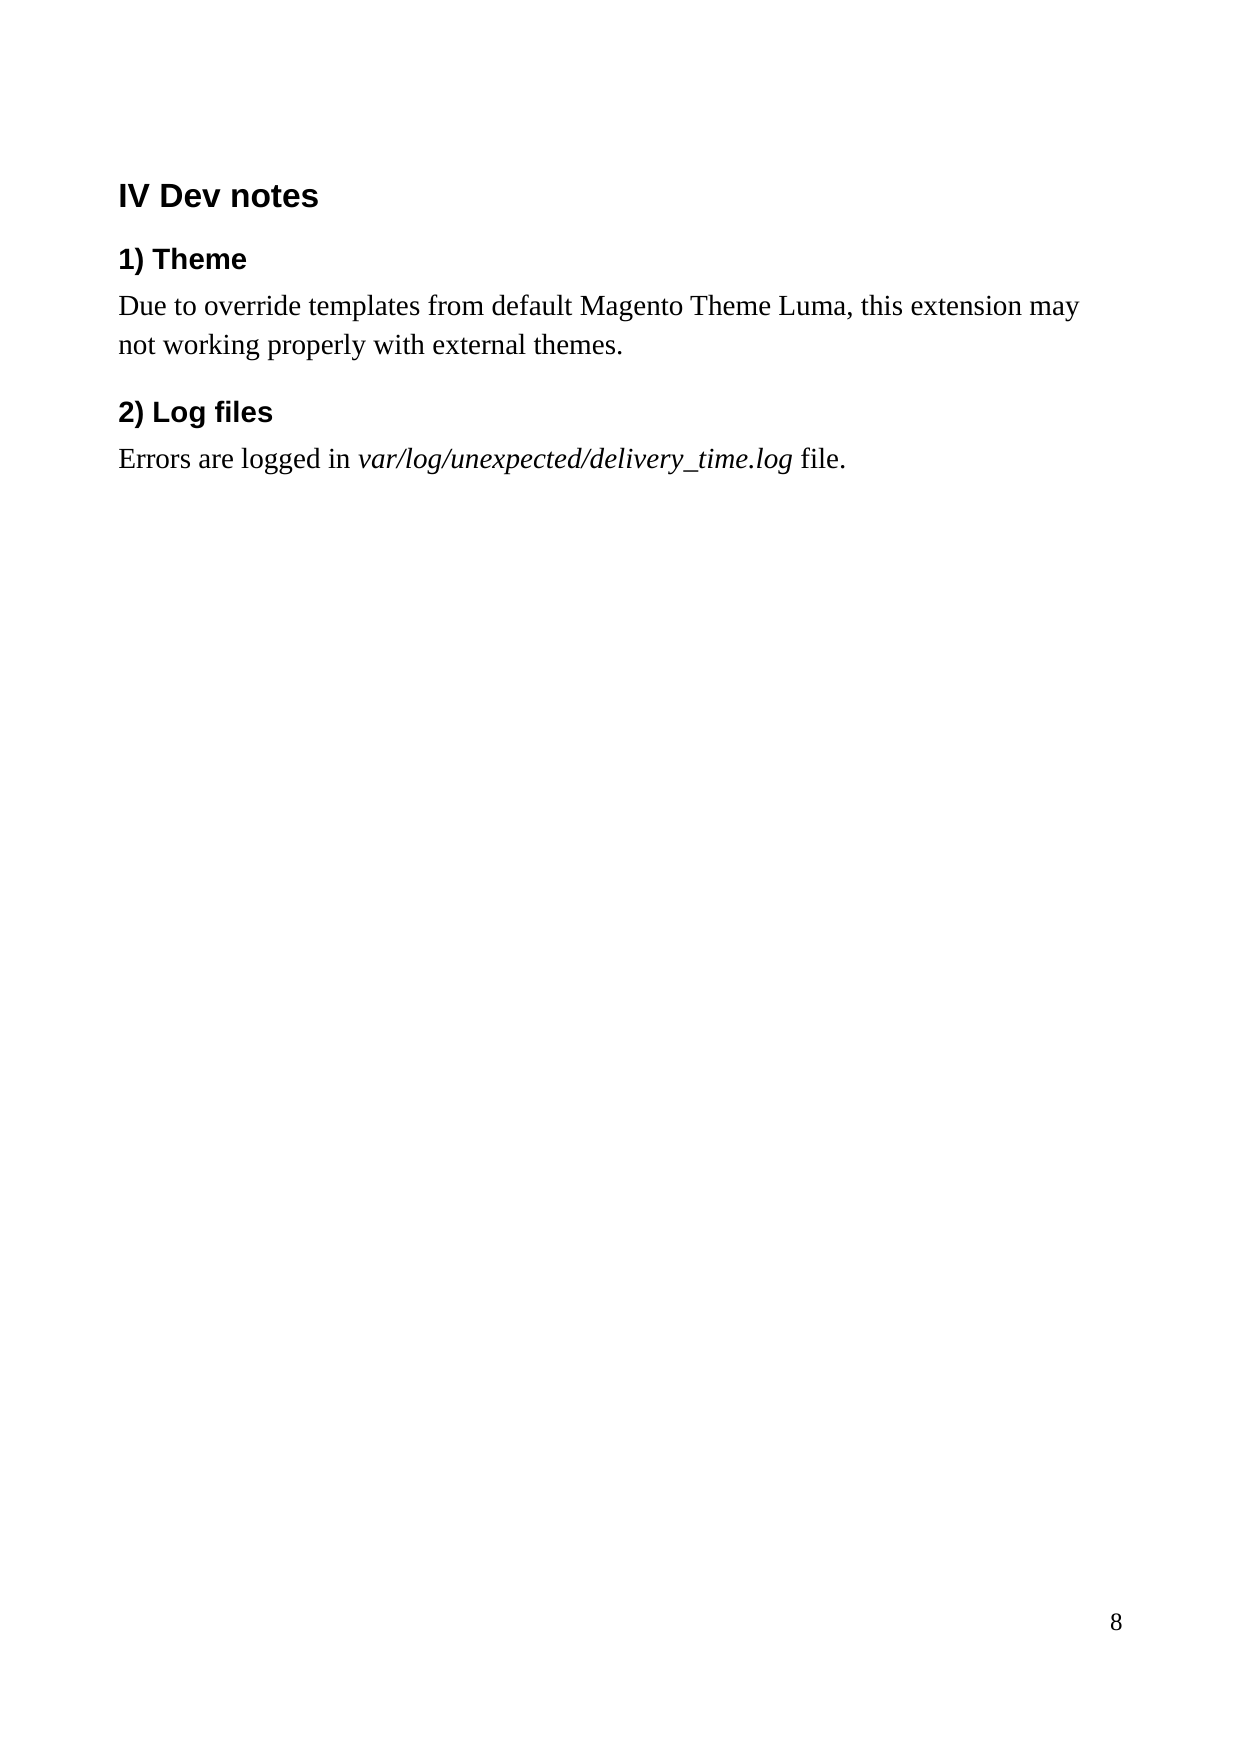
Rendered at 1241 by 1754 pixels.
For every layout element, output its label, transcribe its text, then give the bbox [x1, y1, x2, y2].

subtitle 1) Theme [118, 242, 1122, 276]
subtitle 2) Log files [118, 394, 1122, 428]
text Due to override templates from default Magento Theme Luma, this extension may not working properly with external themes. [118, 288, 1122, 360]
subtitle IV Dev notes [118, 176, 1122, 215]
text Errors are logged in var/log/unexpected/delivery_time.log file. [118, 441, 1122, 474]
